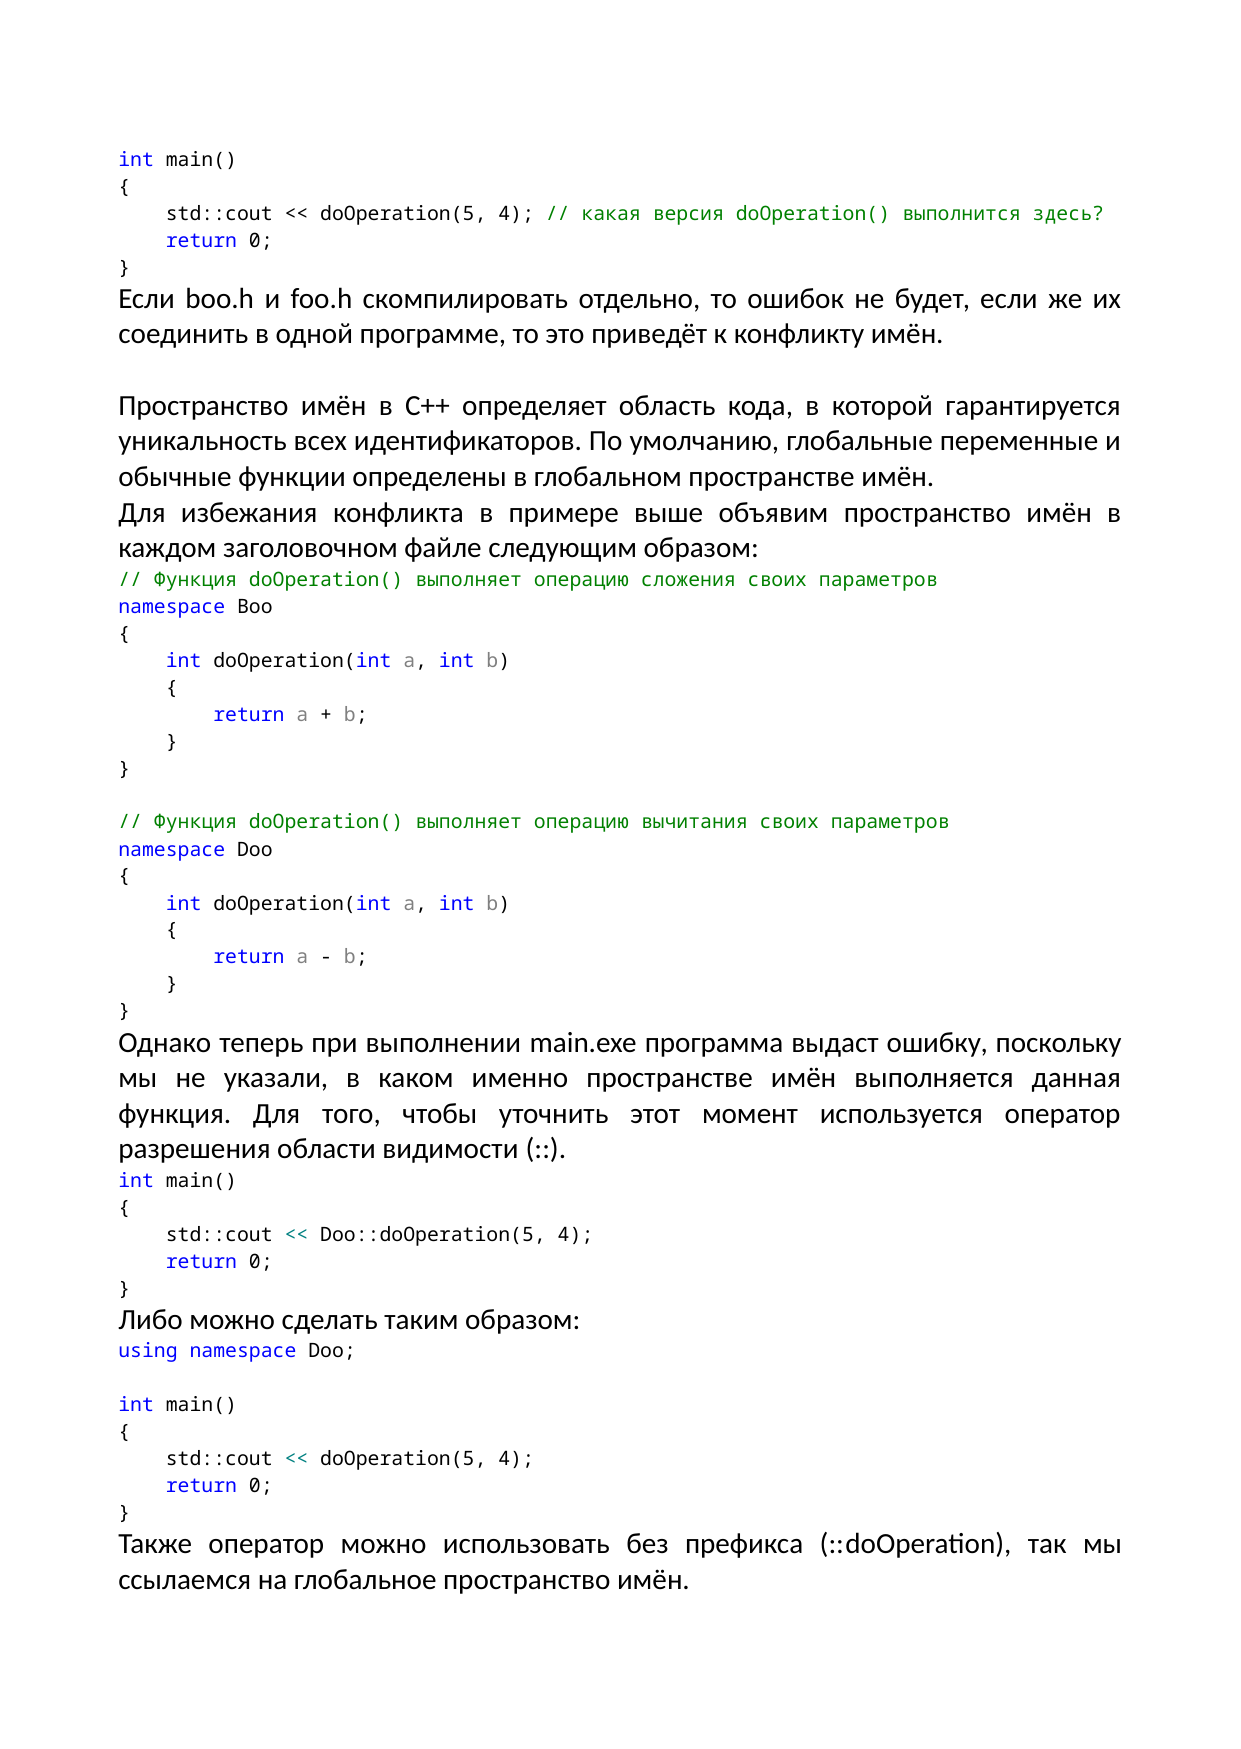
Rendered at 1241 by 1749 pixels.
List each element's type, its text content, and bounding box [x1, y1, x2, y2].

text Однако теперь при выполнении main.exe программа выдаст ошибку, поскольку мы не указали, в каком именно пространстве имён выполняется данная функция. Для того, чтобы уточнить этот момент используется оператор разрешения области видимости (::). [118, 1024, 1122, 1166]
text std::cout << doOperation(5, 4); [118, 1444, 1122, 1472]
text return 0; [118, 1247, 1122, 1274]
text { [118, 1418, 1122, 1444]
text return 0; [118, 1472, 1122, 1498]
text } [118, 970, 1122, 997]
text int doOperation(int a, int b) [118, 889, 1122, 916]
text { [118, 1193, 1122, 1220]
text namespace Boo [118, 592, 1122, 619]
text namespace Doo [118, 835, 1122, 862]
text Если boo.h и foo.h скомпилировать отдельно, то ошибок не будет, если же их соединить в одной программе, то это приведёт к конфликту имён. [118, 280, 1122, 351]
text int main() [118, 145, 1122, 172]
text } [118, 1498, 1122, 1526]
text using namespace Doo; [118, 1337, 1122, 1364]
text int main() [118, 1166, 1122, 1193]
text std::cout << Doo::doOperation(5, 4); [118, 1220, 1122, 1247]
text } [118, 253, 1122, 280]
text Для избежания конфликта в примере выше объявим пространство имён в каждом заголовочном файле следующим образом: [118, 494, 1122, 565]
text } [118, 754, 1122, 781]
text { [118, 916, 1122, 943]
text return 0; [118, 226, 1122, 253]
text } [118, 727, 1122, 754]
text } [118, 997, 1122, 1024]
text return a - b; [118, 943, 1122, 970]
text Пространство имён в С++ определяет область кода, в которой гарантируется уникальность всех идентификаторов. По умолчанию, глобальные переменные и обычные функции определены в глобальном пространстве имён. [118, 387, 1122, 494]
text Либо можно сделать таким образом: [118, 1301, 1122, 1337]
text int doOperation(int a, int b) [118, 646, 1122, 673]
text // Функция doOperation() выполняет операцию вычитания своих параметров [118, 808, 1122, 835]
text { [118, 673, 1122, 700]
text Также оператор можно использовать без префикса (::doOperation), так мы ссылаемся на глобальное пространство имён. [118, 1526, 1122, 1597]
text { [118, 619, 1122, 646]
text { [118, 172, 1122, 199]
text } [118, 1274, 1122, 1301]
text return a + b; [118, 700, 1122, 727]
text int main() [118, 1391, 1122, 1418]
text std::cout << doOperation(5, 4); // какая версия doOperation() выполнится здесь? [118, 199, 1122, 226]
text { [118, 862, 1122, 889]
text // Функция doOperation() выполняет операцию сложения своих параметров [118, 565, 1122, 592]
